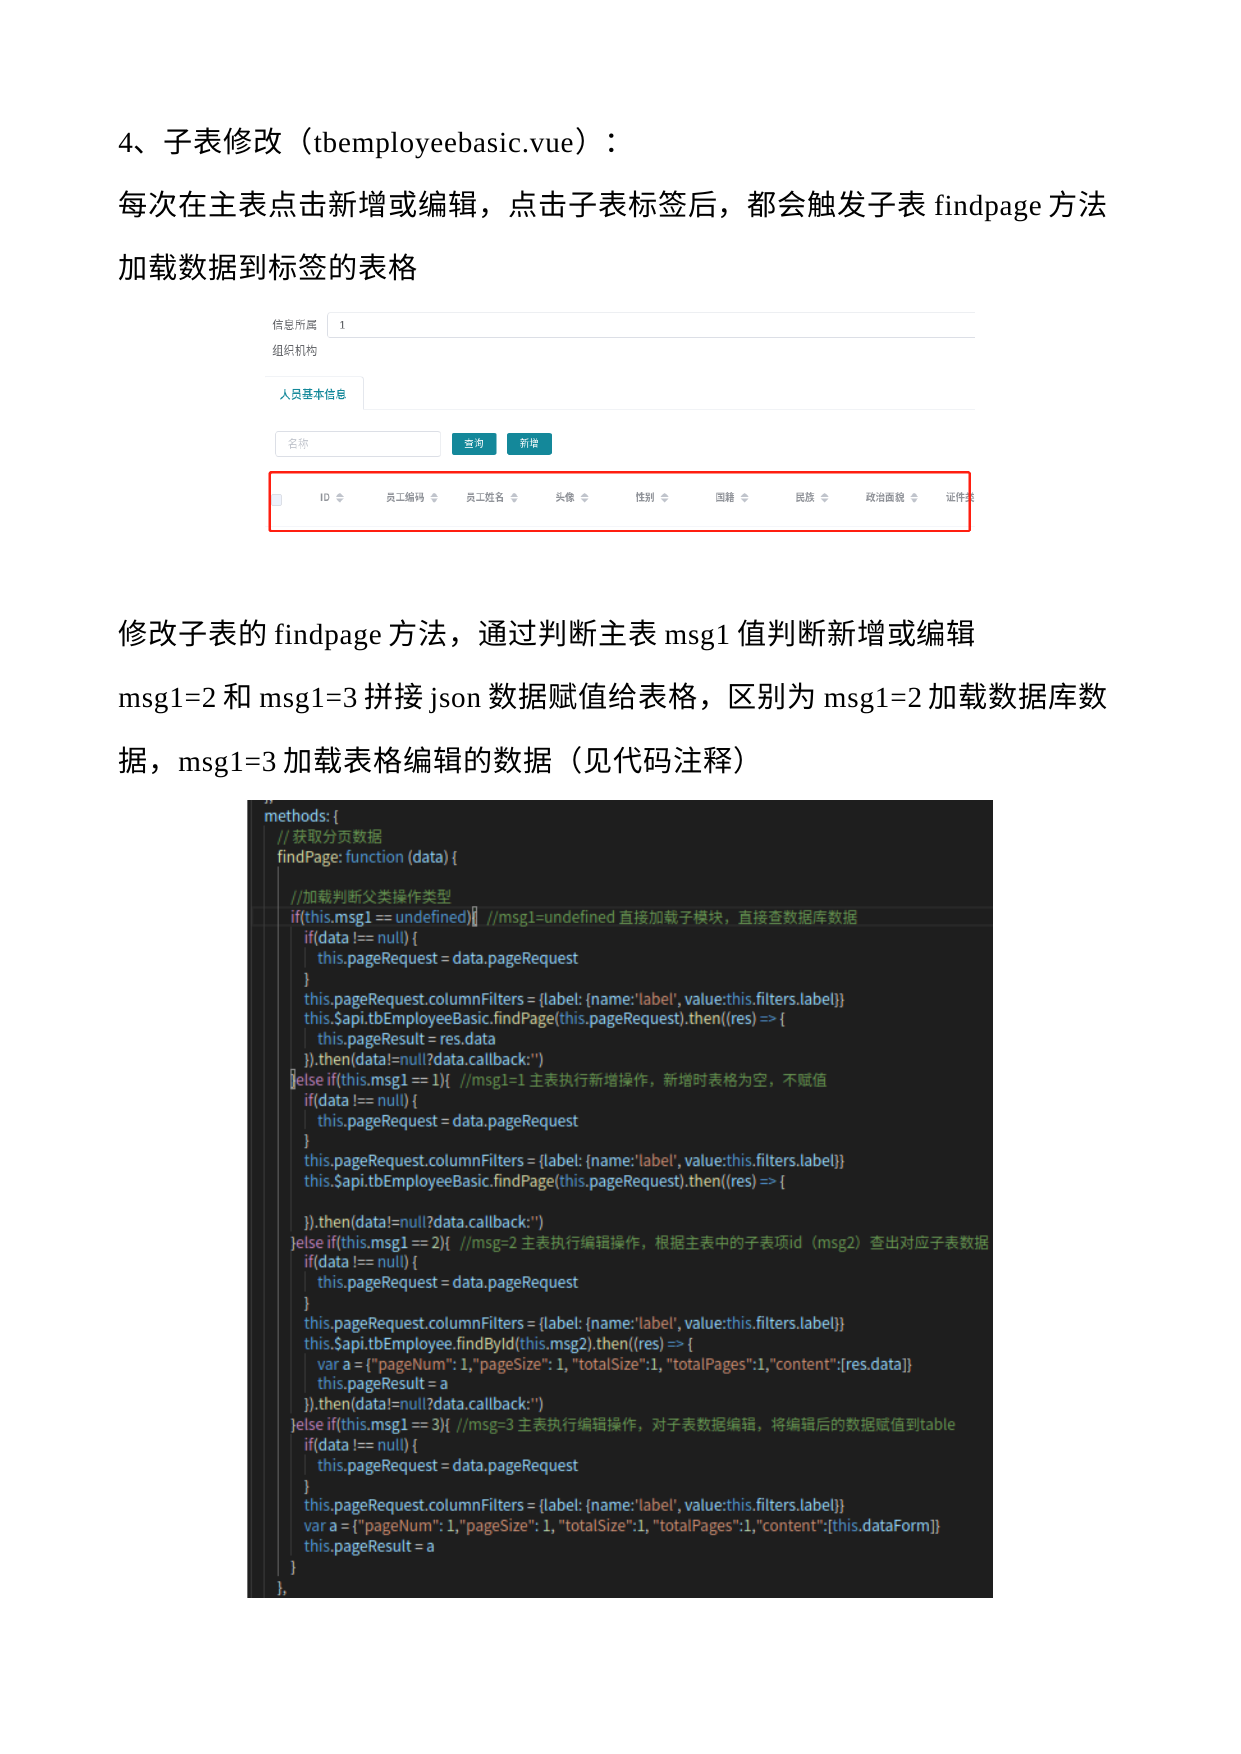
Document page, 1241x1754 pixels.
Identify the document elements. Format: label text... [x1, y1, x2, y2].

text 每次在主表点击新增或编辑，点击子表标签后，都会触发子表findpage方法加载数据到标签的表格 [118, 182, 1122, 287]
text 修改子表的findpage方法，通过判断主表msg1值判断新增或编辑 [118, 610, 1122, 653]
picture [265, 308, 975, 587]
text 4、子表修改（tbemployeebasic.vue）： [118, 118, 1122, 160]
text msg1=2和msg1=3拼接json数据赋值给表格，区别为msg1=2加载数据库数据，msg1=3加载表格编辑的数据（见代码注释） [118, 674, 1122, 779]
picture [247, 800, 993, 1598]
